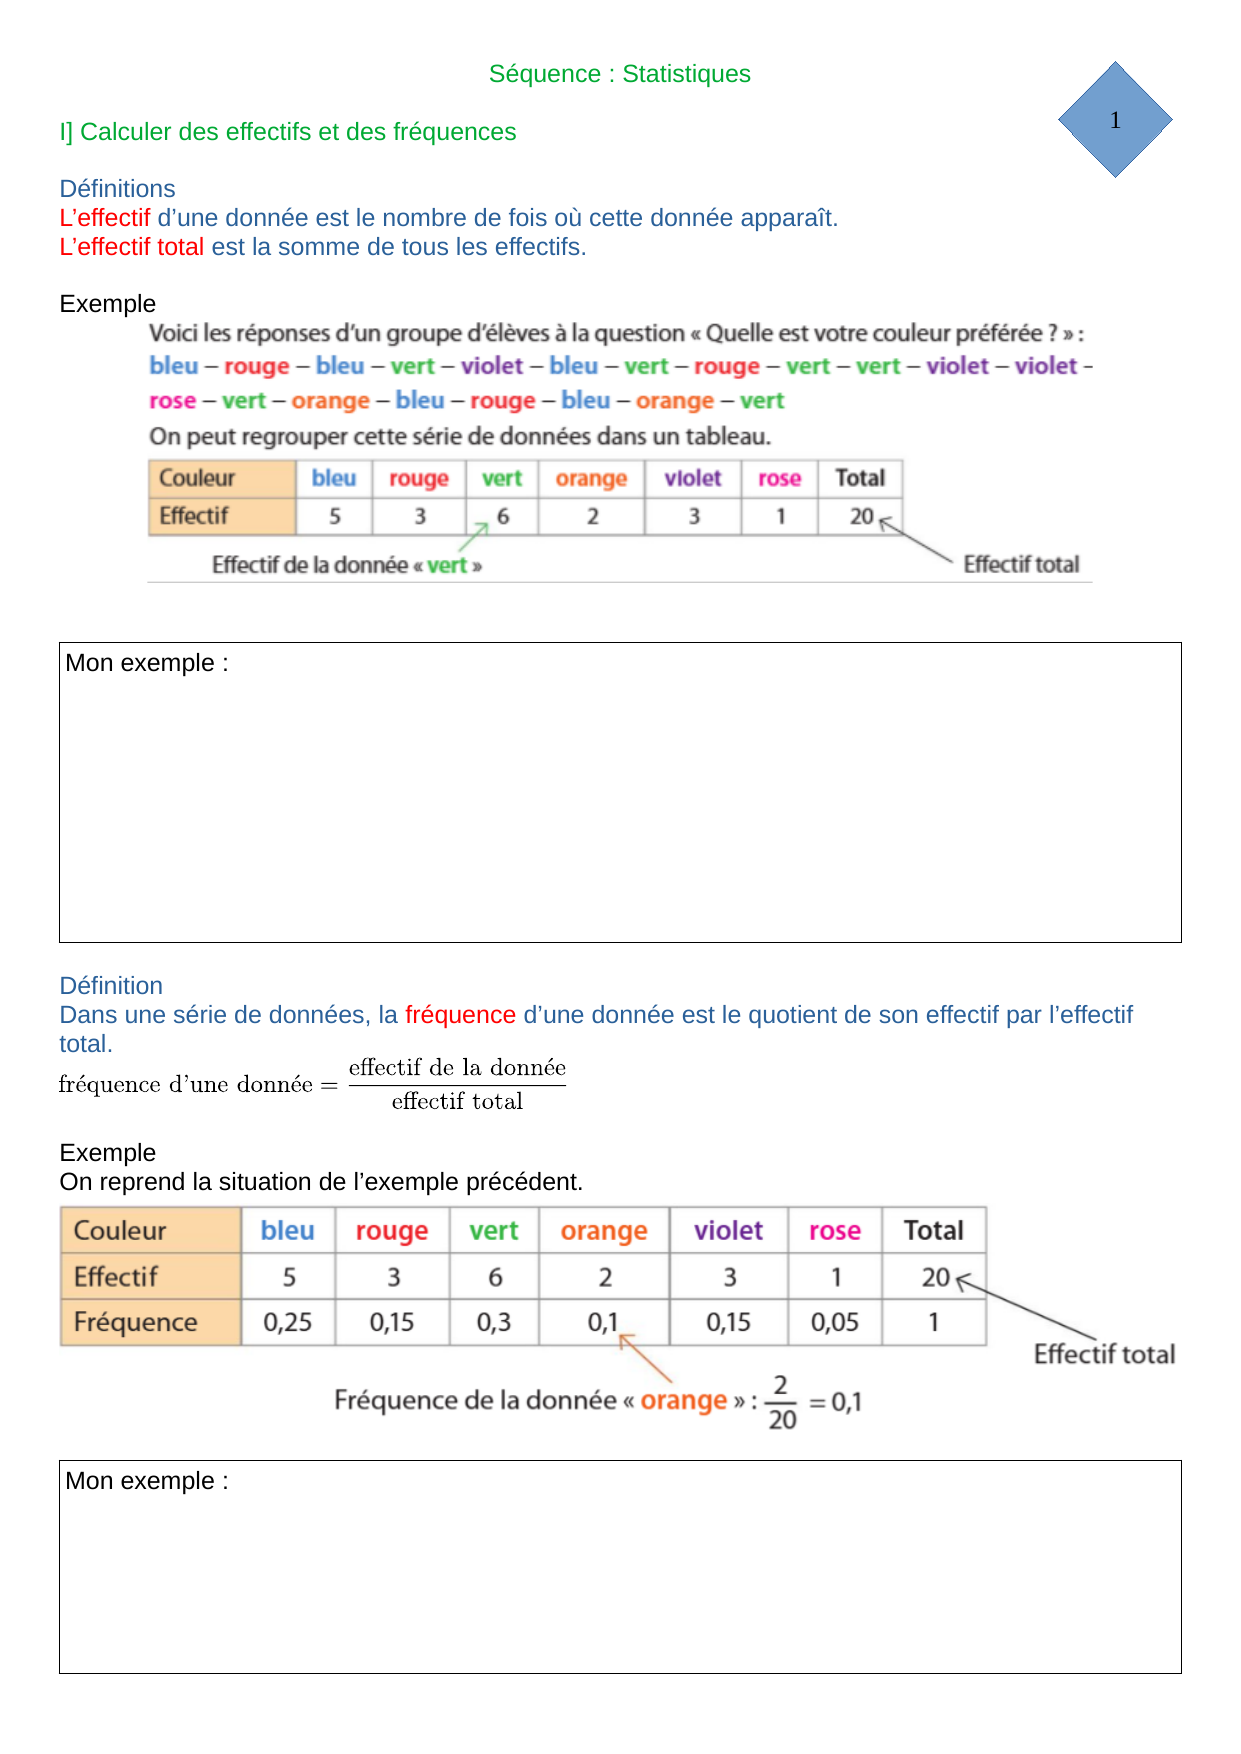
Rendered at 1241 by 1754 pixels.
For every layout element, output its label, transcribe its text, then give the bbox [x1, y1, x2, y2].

text Définition [59, 971, 1181, 1000]
text Définitions [59, 174, 1181, 203]
text [1149, 117, 1181, 145]
picture [59, 1203, 1182, 1431]
text Exemple [59, 289, 1181, 318]
text Dans une série de données, la fréquence d’une donnée est le quotient de son effectif par l’effectif total. [59, 1000, 1181, 1058]
picture [147, 321, 1093, 584]
text On reprend la situation de l’exemple précédent. [59, 1167, 1181, 1196]
table_header Mon exemple : [60, 1461, 1181, 1673]
text I] Calculer des effectifs et des fréquences [59, 117, 1082, 145]
text L’effectif d’une donnée est le nombre de fois où cette donnée apparaît. [59, 203, 1181, 232]
text Exemple [59, 1138, 1181, 1167]
text L’effectif total est la somme de tous les effectifs. [59, 232, 1181, 260]
table_header Mon exemple : [60, 643, 1181, 942]
text Séquence : Statistiques [59, 59, 1181, 88]
